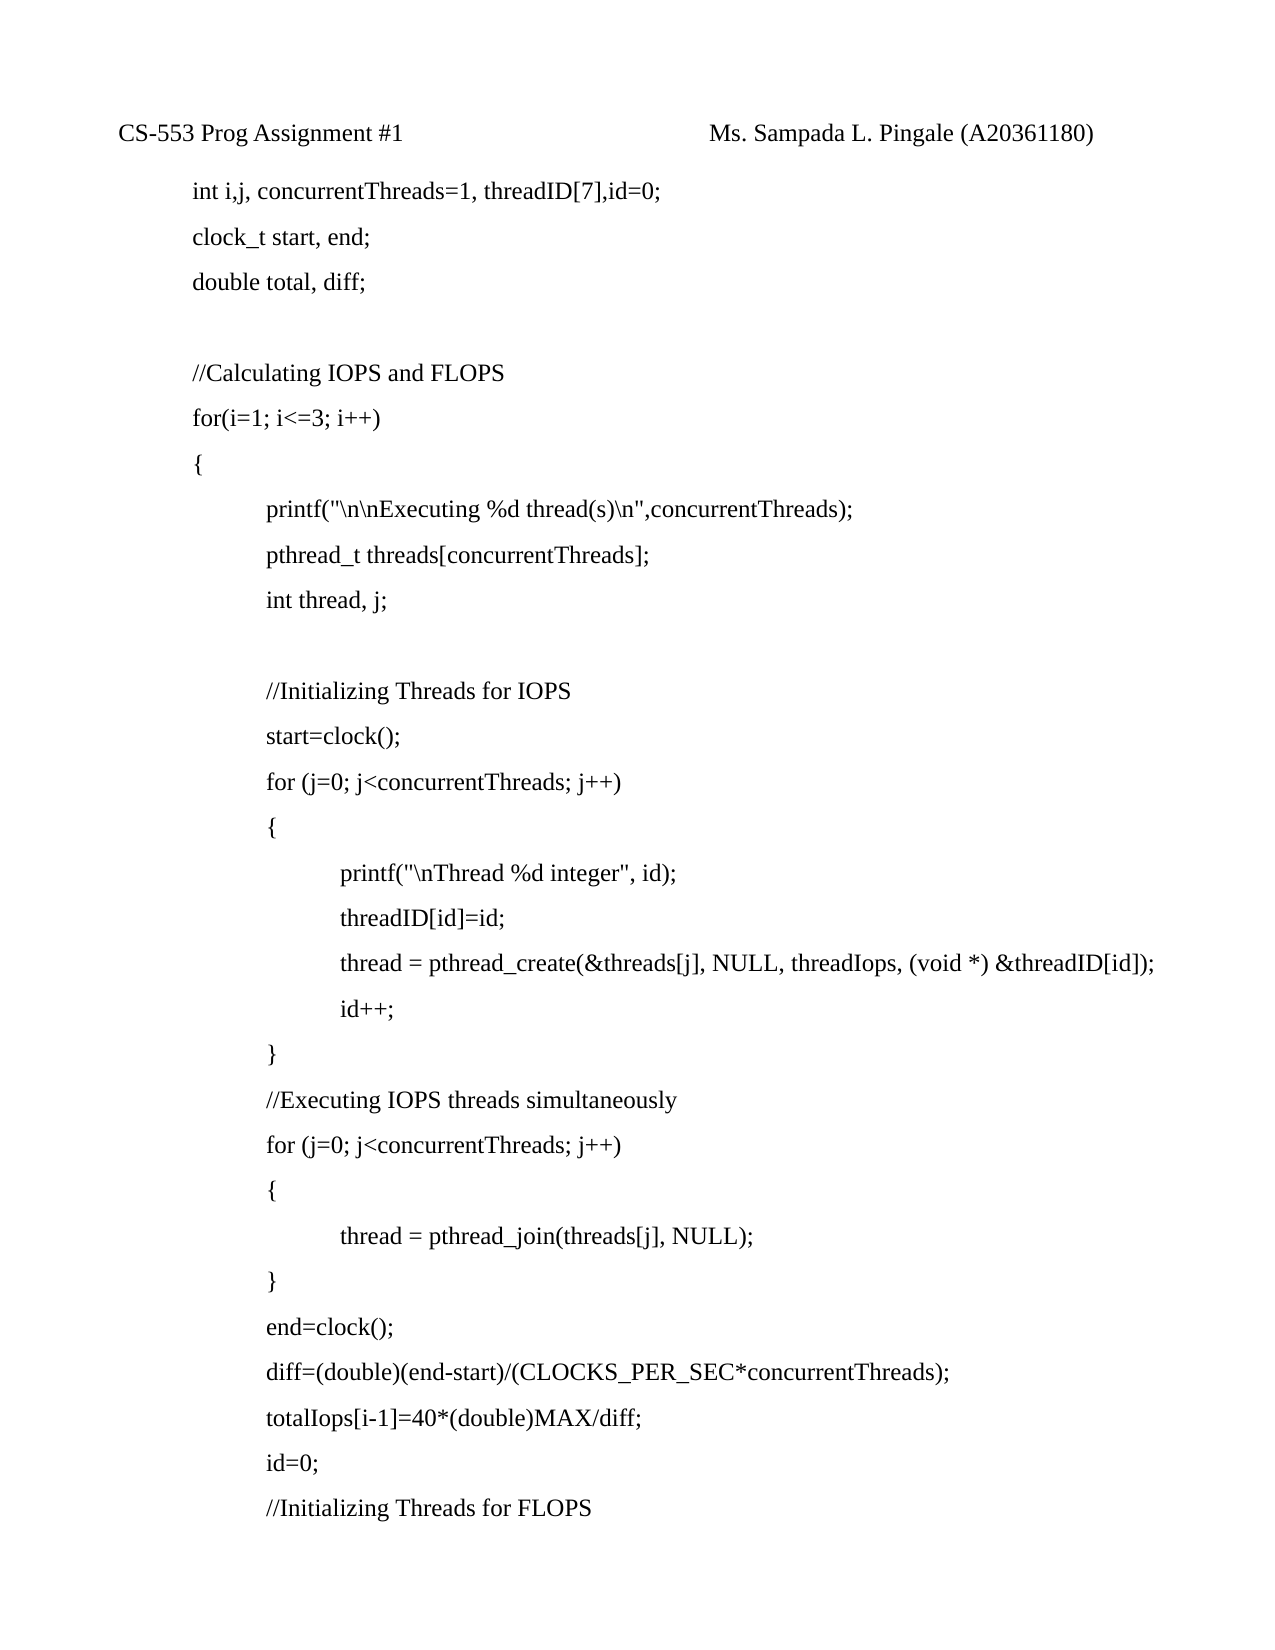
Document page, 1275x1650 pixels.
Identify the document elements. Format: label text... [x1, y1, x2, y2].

text //Initializing Threads for IOPS [118, 676, 1157, 705]
text end=clock(); [118, 1312, 1157, 1341]
text //Calculating IOPS and FLOPS [118, 358, 1157, 387]
text } [118, 1039, 1157, 1068]
text start=clock(); [118, 721, 1157, 750]
text threadID[id]=id; [118, 903, 1157, 932]
text thread = pthread_create(&threads[j], NULL, threadIops, (void *) &threadID[id]); [118, 948, 1157, 977]
text for (j=0; j<concurrentThreads; j++) [118, 767, 1157, 796]
text } [118, 1266, 1157, 1295]
text printf("\n\nExecuting %d thread(s)\n",concurrentThreads); [118, 494, 1157, 523]
text { [118, 1176, 1157, 1204]
text double total, diff; [118, 267, 1157, 296]
text totalIops[i-1]=40*(double)MAX/diff; [118, 1403, 1157, 1431]
text diff=(double)(end-start)/(CLOCKS_PER_SEC*concurrentThreads); [118, 1357, 1157, 1386]
text int thread, j; [118, 585, 1157, 614]
text id++; [118, 994, 1157, 1023]
text pthread_t threads[concurrentThreads]; [118, 540, 1157, 568]
text { [118, 812, 1157, 841]
text printf("\nThread %d integer", id); [118, 858, 1157, 886]
text int i,j, concurrentThreads=1, threadID[7],id=0; [118, 176, 1157, 205]
text for (j=0; j<concurrentThreads; j++) [118, 1130, 1157, 1159]
text { [118, 449, 1157, 478]
text clock_t start, end; [118, 222, 1157, 251]
text //Initializing Threads for FLOPS [118, 1493, 1157, 1522]
text //Executing IOPS threads simultaneously [118, 1085, 1157, 1113]
text for(i=1; i<=3; i++) [118, 403, 1157, 432]
text thread = pthread_join(threads[j], NULL); [118, 1221, 1157, 1250]
text id=0; [118, 1448, 1157, 1477]
